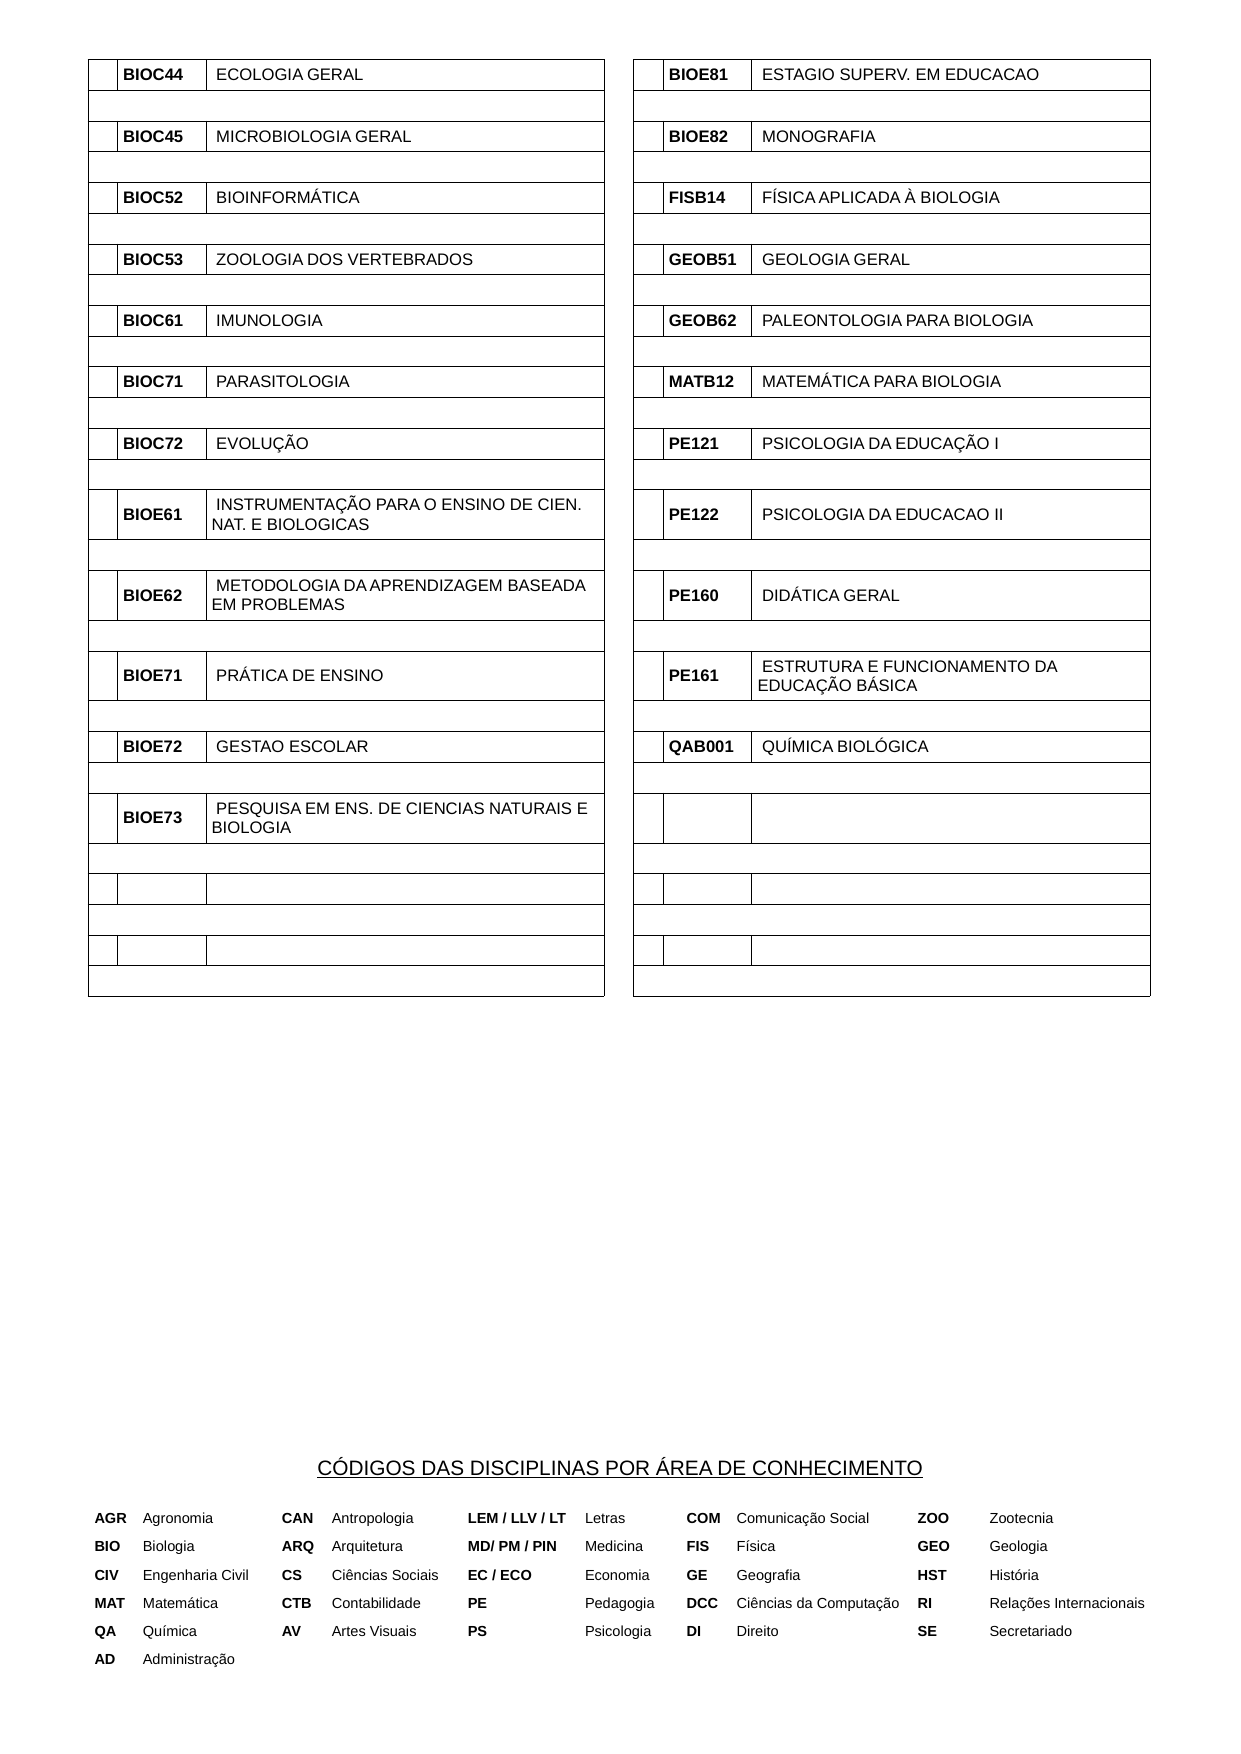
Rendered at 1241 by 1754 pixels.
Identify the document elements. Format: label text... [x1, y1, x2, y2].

table_cell BIOC61 [118, 306, 206, 336]
table_cell História [984, 1561, 1152, 1589]
table_cell MATB12 [664, 367, 751, 397]
table_cell Química [137, 1617, 260, 1645]
table_cell [260, 1589, 276, 1617]
table_cell Geologia [984, 1533, 1152, 1561]
table_cell [681, 1645, 731, 1673]
table_cell [605, 489, 633, 539]
table_cell [462, 1645, 579, 1673]
table_header ZOO [912, 1504, 984, 1532]
table_cell PE122 [664, 490, 751, 539]
table_cell RI [912, 1589, 984, 1617]
table_cell [634, 936, 663, 965]
table_cell [89, 214, 604, 243]
table_cell [89, 337, 604, 366]
table_cell [260, 1645, 276, 1673]
table_cell PALEONTOLOGIA PARA BIOLOGIA [752, 306, 1150, 336]
table_cell PE161 [664, 652, 751, 700]
table_header LEM / LLV / LT [462, 1504, 579, 1532]
table_cell CIV [89, 1561, 137, 1589]
table_cell BIOC52 [118, 183, 206, 213]
table_cell [89, 245, 117, 274]
table_cell [89, 652, 117, 700]
table_cell [89, 367, 117, 397]
table_cell [605, 904, 633, 935]
table_cell GE [681, 1561, 731, 1589]
table_cell SE [912, 1617, 984, 1645]
table_cell [634, 398, 1150, 428]
table_cell MD/ PM / PIN [462, 1533, 579, 1561]
table_cell PRÁTICA DE ENSINO [207, 652, 604, 700]
table_header Letras [579, 1504, 667, 1532]
table_cell BIOE82 [664, 122, 751, 151]
table_cell [634, 122, 663, 151]
table_cell MAT [89, 1589, 137, 1617]
table_cell Arquitetura [326, 1533, 448, 1561]
table_cell Direito [731, 1617, 912, 1645]
table_cell BIOE72 [118, 732, 206, 762]
table_cell DIDÁTICA GERAL [752, 571, 1150, 620]
table_header CAN [276, 1504, 326, 1532]
table_cell [89, 966, 604, 996]
table_cell [89, 732, 117, 762]
table_cell BIOE71 [118, 652, 206, 700]
table_cell IMUNOLOGIA [207, 306, 604, 336]
table_cell BIOE62 [118, 571, 206, 620]
table_cell [667, 1617, 681, 1645]
table_cell [752, 794, 1150, 842]
table_cell PSICOLOGIA DA EDUCACAO II [752, 490, 1150, 539]
table_cell INSTRUMENTAÇÃO PARA O ENSINO DE CIEN. NAT. E BIOLOGICAS [207, 490, 604, 539]
table_cell [89, 275, 604, 305]
table_header Agronomia [137, 1504, 260, 1532]
table_header BIOC44 [118, 60, 206, 90]
table_cell [89, 540, 604, 570]
table_cell [89, 701, 604, 731]
table_cell [605, 620, 633, 651]
table_cell [448, 1617, 462, 1645]
table_cell [605, 336, 633, 366]
table_cell Ciências da Computação [731, 1589, 912, 1617]
table_cell Contabilidade [326, 1589, 448, 1617]
table_cell BIO [89, 1533, 137, 1561]
table_cell [634, 844, 1150, 873]
table_cell GEOB62 [664, 306, 751, 336]
table_cell BIOC45 [118, 122, 206, 151]
table_cell [260, 1617, 276, 1645]
table_cell [448, 1645, 462, 1673]
table_cell PARASITOLOGIA [207, 367, 604, 397]
table_cell [634, 91, 1150, 121]
table_cell [89, 152, 604, 182]
table_header Comunicação Social [731, 1504, 912, 1532]
table_cell [664, 936, 751, 965]
table_cell [605, 570, 633, 620]
table_cell BIOE61 [118, 490, 206, 539]
table_cell [605, 965, 633, 996]
table_cell [89, 122, 117, 151]
table_cell BIOC72 [118, 429, 206, 458]
table_cell [260, 1561, 276, 1589]
table_cell EVOLUÇÃO [207, 429, 604, 458]
table_header [667, 1504, 681, 1532]
table_cell [605, 274, 633, 305]
table_cell [605, 762, 633, 793]
table_cell [605, 539, 633, 570]
table_header ECOLOGIA GERAL [207, 60, 604, 90]
table_cell [326, 1645, 448, 1673]
table_cell [89, 905, 604, 935]
table_cell [89, 306, 117, 336]
table_cell [605, 700, 633, 731]
table_cell Ciências Sociais [326, 1561, 448, 1589]
table_header AGR [89, 1504, 137, 1532]
table_cell [89, 429, 117, 458]
table_cell [605, 843, 633, 873]
table_header [260, 1504, 276, 1532]
table_cell [260, 1533, 276, 1561]
table_cell Geografia [731, 1561, 912, 1589]
table_cell [634, 275, 1150, 305]
table_cell PE121 [664, 429, 751, 458]
table_cell [118, 874, 206, 904]
table_cell PESQUISA EM ENS. DE CIENCIAS NATURAIS E BIOLOGIA [207, 794, 604, 842]
table_cell [605, 182, 633, 213]
table_cell [605, 305, 633, 336]
table_cell [605, 459, 633, 489]
table_cell [89, 460, 604, 489]
table_cell [752, 874, 1150, 904]
table_cell [634, 794, 663, 842]
table_cell [89, 794, 117, 842]
table_cell [634, 701, 1150, 731]
table_cell [89, 183, 117, 213]
table_cell [89, 91, 604, 121]
table_cell Física [731, 1533, 912, 1561]
table_header [634, 60, 663, 90]
table_cell [605, 793, 633, 842]
table_cell [605, 428, 633, 458]
table_cell BIOINFORMÁTICA [207, 183, 604, 213]
table_cell QAB001 [664, 732, 751, 762]
table_cell [984, 1645, 1152, 1673]
table_cell [634, 214, 1150, 243]
table_cell AV [276, 1617, 326, 1645]
table_header Antropologia [326, 1504, 448, 1532]
table_cell METODOLOGIA DA APRENDIZAGEM BASEADA EM PROBLEMAS [207, 571, 604, 620]
table_cell Administração [137, 1645, 260, 1673]
table_cell PSICOLOGIA DA EDUCAÇÃO I [752, 429, 1150, 458]
table_header ESTAGIO SUPERV. EM EDUCACAO [752, 60, 1150, 90]
table_cell CS [276, 1561, 326, 1589]
table_cell [634, 337, 1150, 366]
table_cell DI [681, 1617, 731, 1645]
table_cell [634, 367, 663, 397]
table_cell [276, 1645, 326, 1673]
table_cell MICROBIOLOGIA GERAL [207, 122, 604, 151]
table_cell [731, 1645, 912, 1673]
table_cell Biologia [137, 1533, 260, 1561]
table_cell [89, 874, 117, 904]
table_cell [89, 621, 604, 651]
table_cell [667, 1533, 681, 1561]
table_cell [634, 732, 663, 762]
table_cell [89, 844, 604, 873]
table_cell ESTRUTURA E FUNCIONAMENTO DA EDUCAÇÃO BÁSICA [752, 652, 1150, 700]
text CÓDIGOS DAS DISCIPLINAS POR ÁREA DE CONHECIMENTO [88, 1456, 1152, 1480]
table_cell [605, 121, 633, 151]
table_cell MATEMÁTICA PARA BIOLOGIA [752, 367, 1150, 397]
table_cell Artes Visuais [326, 1617, 448, 1645]
table_cell FIS [681, 1533, 731, 1561]
table_cell PE [462, 1589, 579, 1617]
table_cell [667, 1589, 681, 1617]
table_cell FISB14 [664, 183, 751, 213]
table_cell [664, 874, 751, 904]
table_cell GEOLOGIA GERAL [752, 245, 1150, 274]
table_cell [667, 1561, 681, 1589]
table_cell [89, 571, 117, 620]
table_cell [664, 794, 751, 842]
table_cell FÍSICA APLICADA À BIOLOGIA [752, 183, 1150, 213]
table_cell [605, 397, 633, 428]
table_cell QUÍMICA BIOLÓGICA [752, 732, 1150, 762]
table_cell [634, 571, 663, 620]
table_cell Economia [579, 1561, 667, 1589]
table_header [605, 59, 633, 90]
table_cell ZOOLOGIA DOS VERTEBRADOS [207, 245, 604, 274]
table_cell [752, 936, 1150, 965]
table_cell [118, 936, 206, 965]
table_cell [634, 874, 663, 904]
table_header COM [681, 1504, 731, 1532]
table_cell [634, 621, 1150, 651]
table_cell [207, 874, 604, 904]
table_header Zootecnia [984, 1504, 1152, 1532]
table_cell [605, 90, 633, 121]
table_cell [605, 244, 633, 274]
table_cell [605, 213, 633, 243]
table_cell [605, 731, 633, 762]
table_cell [89, 936, 117, 965]
table_cell Pedagogia [579, 1589, 667, 1617]
table_cell [579, 1645, 667, 1673]
table_cell BIOE73 [118, 794, 206, 842]
table_cell QA [89, 1617, 137, 1645]
table_cell Engenharia Civil [137, 1561, 260, 1589]
table_cell [605, 651, 633, 700]
table_cell Secretariado [984, 1617, 1152, 1645]
table_cell [634, 652, 663, 700]
table_cell [207, 936, 604, 965]
table_cell [605, 935, 633, 965]
table_cell ARQ [276, 1533, 326, 1561]
table_cell DCC [681, 1589, 731, 1617]
table_cell [634, 763, 1150, 793]
table_cell EC / ECO [462, 1561, 579, 1589]
table_header [89, 60, 117, 90]
table_cell HST [912, 1561, 984, 1589]
table_cell [605, 151, 633, 182]
table_cell [634, 183, 663, 213]
table_cell BIOC71 [118, 367, 206, 397]
table_cell [89, 398, 604, 428]
table_cell [448, 1589, 462, 1617]
table_cell GEOB51 [664, 245, 751, 274]
table_cell [448, 1533, 462, 1561]
table_cell BIOC53 [118, 245, 206, 274]
table_cell [634, 460, 1150, 489]
table_cell Matemática [137, 1589, 260, 1617]
table_cell GEO [912, 1533, 984, 1561]
table_cell [448, 1561, 462, 1589]
table_cell Medicina [579, 1533, 667, 1561]
table_cell [634, 966, 1150, 996]
table_header BIOE81 [664, 60, 751, 90]
table_header [448, 1504, 462, 1532]
table_cell AD [89, 1645, 137, 1673]
table_cell PS [462, 1617, 579, 1645]
table_cell [634, 490, 663, 539]
table_cell [634, 152, 1150, 182]
table_cell [634, 540, 1150, 570]
table_cell [605, 873, 633, 904]
table_cell Psicologia [579, 1617, 667, 1645]
table_cell [634, 429, 663, 458]
table_cell [89, 490, 117, 539]
table_cell GESTAO ESCOLAR [207, 732, 604, 762]
table_cell [912, 1645, 984, 1673]
table_cell [89, 763, 604, 793]
table_cell PE160 [664, 571, 751, 620]
table_cell [634, 306, 663, 336]
table_cell Relações Internacionais [984, 1589, 1152, 1617]
table_cell [634, 245, 663, 274]
table_cell [605, 366, 633, 397]
table_cell MONOGRAFIA [752, 122, 1150, 151]
table_cell [634, 905, 1150, 935]
table_cell CTB [276, 1589, 326, 1617]
table_cell [667, 1645, 681, 1673]
